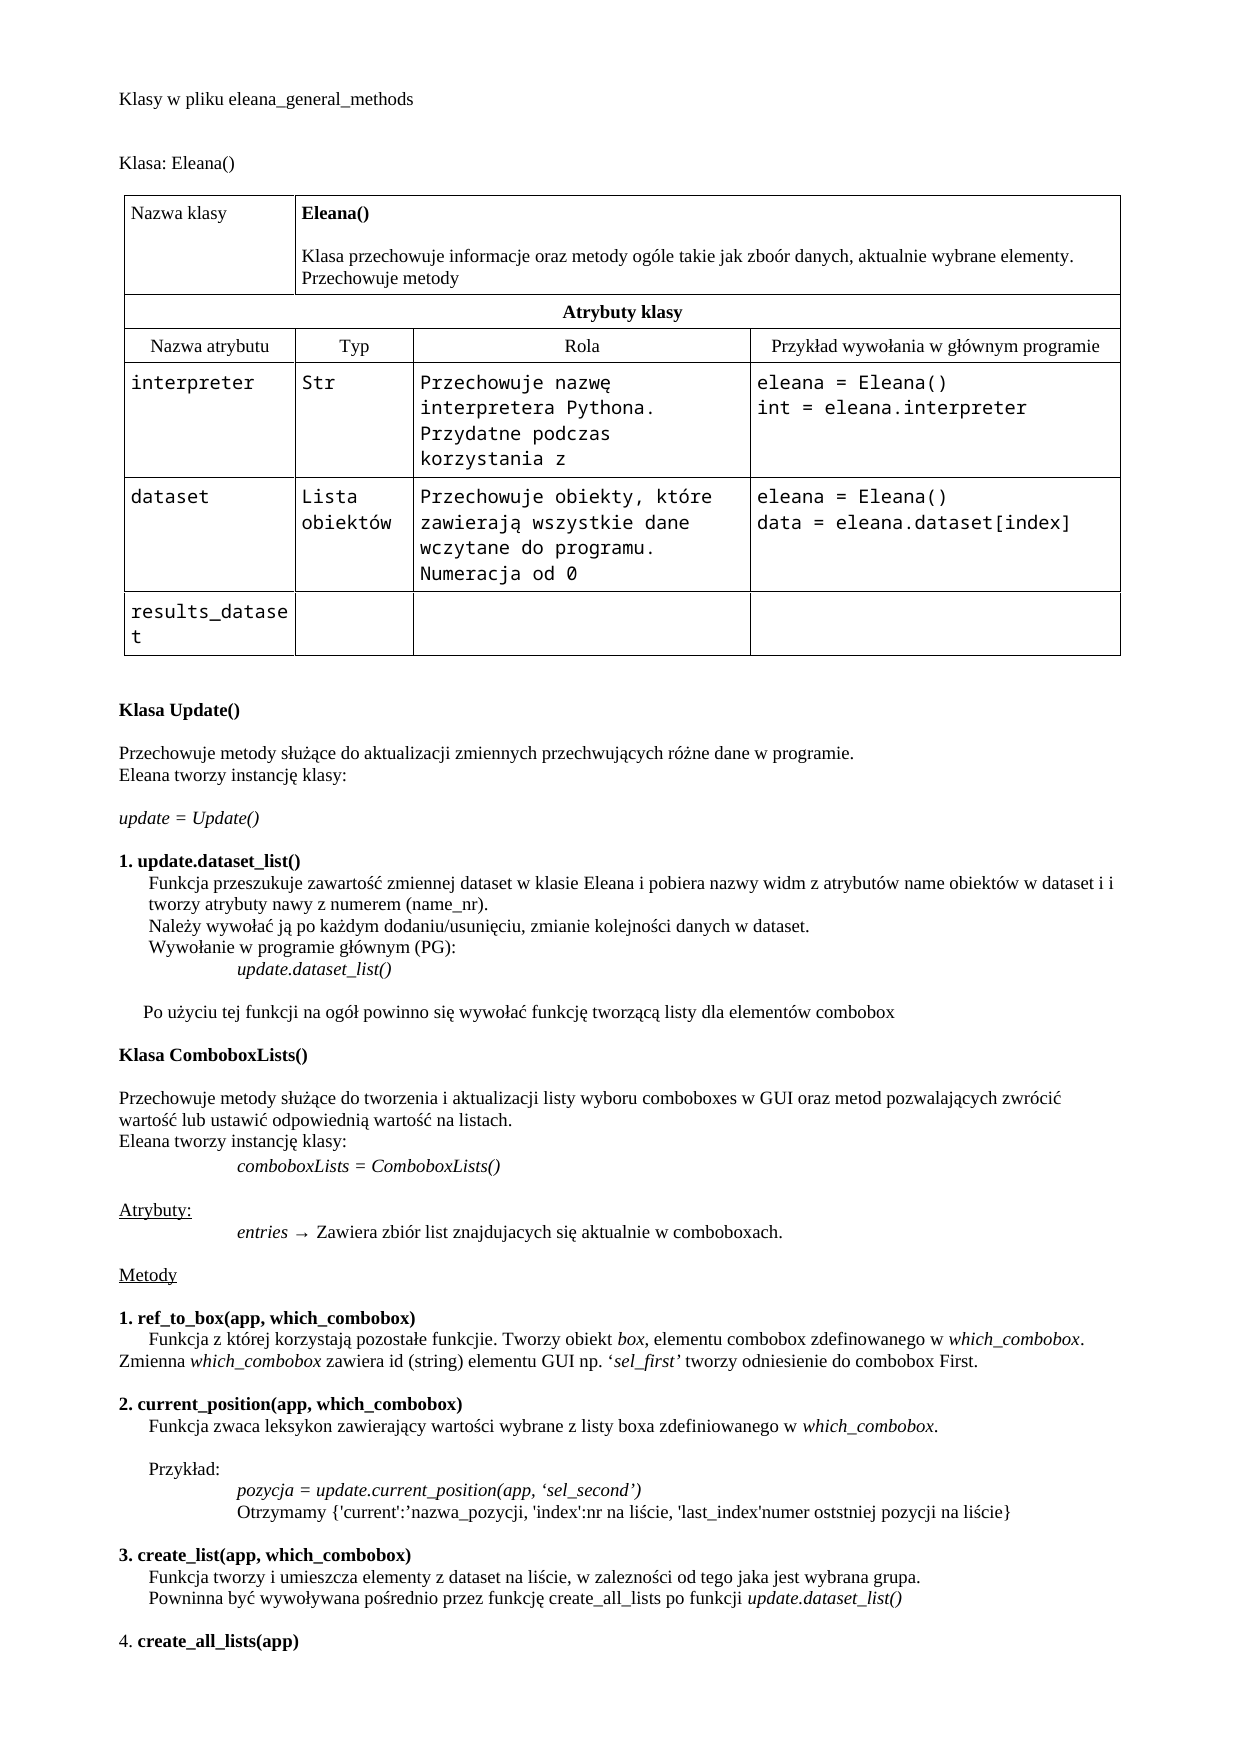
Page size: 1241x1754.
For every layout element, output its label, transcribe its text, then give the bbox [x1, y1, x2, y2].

text Funkcja przeszukuje zawartość zmiennej dataset w klasie Eleana i pobiera nazwy widm z atrybutów name obiektów w dataset i i tworzy atrybuty nawy z numerem (name_nr). [119, 872, 1121, 915]
table_cell Przykład wywołania w głównym programie [751, 329, 1120, 362]
table_cell Przechowuje nazwę interpretera Pythona. Przydatne podczas korzystania z [414, 363, 750, 477]
text Przechowuje metody służące do tworzenia i aktualizacji listy wyboru comboboxes w GUI oraz metod pozwalających zwrócić wartość lub ustawić odpowiednią wartość na listach. [119, 1087, 1121, 1130]
text Klasa Update() [119, 699, 1121, 721]
text Klasy w pliku eleana_general_methods [119, 87, 1121, 109]
text Klasa: Eleana() [119, 152, 1121, 174]
text Przykład: [119, 1458, 1121, 1479]
text pozycja = update.current_position(app, ‘sel_second’) [119, 1479, 1121, 1501]
text Eleana tworzy instancję klasy: [119, 764, 1121, 785]
text Funkcja zwaca leksykon zawierający wartości wybrane z listy boxa zdefiniowanego w which_combobox. [119, 1414, 1121, 1436]
text Funkcja tworzy i umieszcza elementy z dataset na liście, w zalezności od tego jaka jest wybrana grupa. [119, 1566, 1121, 1587]
table_cell Nazwa atrybutu [125, 329, 294, 362]
table_cell Przechowuje obiekty, które zawierają wszystkie dane wczytane do programu. Numeracja od 0 [414, 478, 750, 591]
table_cell results_dataset [125, 593, 294, 655]
table_cell dataset [125, 478, 294, 591]
text Otrzymamy {'current':’nazwa_pozycji, 'index':nr na liście, 'last_index'numer oststniej pozycji na liście} [119, 1501, 1121, 1522]
table_cell Typ [296, 329, 413, 362]
text Funkcja z której korzystają pozostałe funkcjie. Tworzy obiekt box, elementu combobox zdefinowanego w which_combobox. Zmienna which_combobox zawiera id (string) elementu GUI np. ‘sel_first’ tworzy odniesienie do combobox First. [119, 1328, 1121, 1371]
text 3. create_list(app, which_combobox) [119, 1544, 1121, 1566]
text Klasa ComboboxLists() [119, 1044, 1121, 1066]
text entries → Zawiera zbiór list znajdujacych się aktualnie w comboboxach. [119, 1221, 1121, 1242]
table_cell eleana = Eleana() data = eleana.dataset[index] [751, 478, 1120, 591]
text Należy wywołać ją po każdym dodaniu/usunięciu, zmianie kolejności danych w dataset. [119, 915, 1121, 936]
text Po użyciu tej funkcji na ogół powinno się wywołać funkcję tworzącą listy dla elementów combobox [119, 1001, 1121, 1022]
table_cell Rola [414, 329, 750, 362]
table_cell [296, 593, 413, 655]
table_cell interpreter [125, 363, 294, 477]
text Wywołanie w programie głównym (PG): [119, 936, 1121, 958]
table_cell Lista obiektów [296, 478, 413, 591]
text Eleana tworzy instancję klasy: [119, 1130, 1121, 1152]
table_cell Atrybuty klasy [125, 295, 1120, 328]
text Atrybuty: [119, 1199, 1121, 1221]
table_cell [414, 593, 750, 655]
text 2. current_position(app, which_combobox) [119, 1393, 1121, 1414]
table_cell Str [296, 363, 413, 477]
table_header Nazwa klasy [125, 196, 294, 294]
text Powninna być wywoływana pośrednio przez funkcję create_all_lists po funkcji update.dataset_list() [119, 1587, 1121, 1609]
table_cell [751, 593, 1120, 655]
text comboboxLists = ComboboxLists() [119, 1152, 1121, 1177]
text 1. update.dataset_list() [119, 850, 1121, 872]
text 1. ref_to_box(app, which_combobox) [119, 1307, 1121, 1328]
text update.dataset_list() [119, 958, 1121, 979]
text Przechowuje metody służące do aktualizacji zmiennych przechwujących różne dane w programie. [119, 742, 1121, 764]
text Metody [119, 1264, 1121, 1285]
text 4. create_all_lists(app) [119, 1630, 1121, 1652]
table_header Eleana() Klasa przechowuje informacje oraz metody ogóle takie jak zboór danych, aktualnie wybrane elementy. Przechowuje metody [296, 196, 1120, 294]
text update = Update() [119, 807, 1121, 828]
table_cell eleana = Eleana() int = eleana.interpreter [751, 363, 1120, 477]
